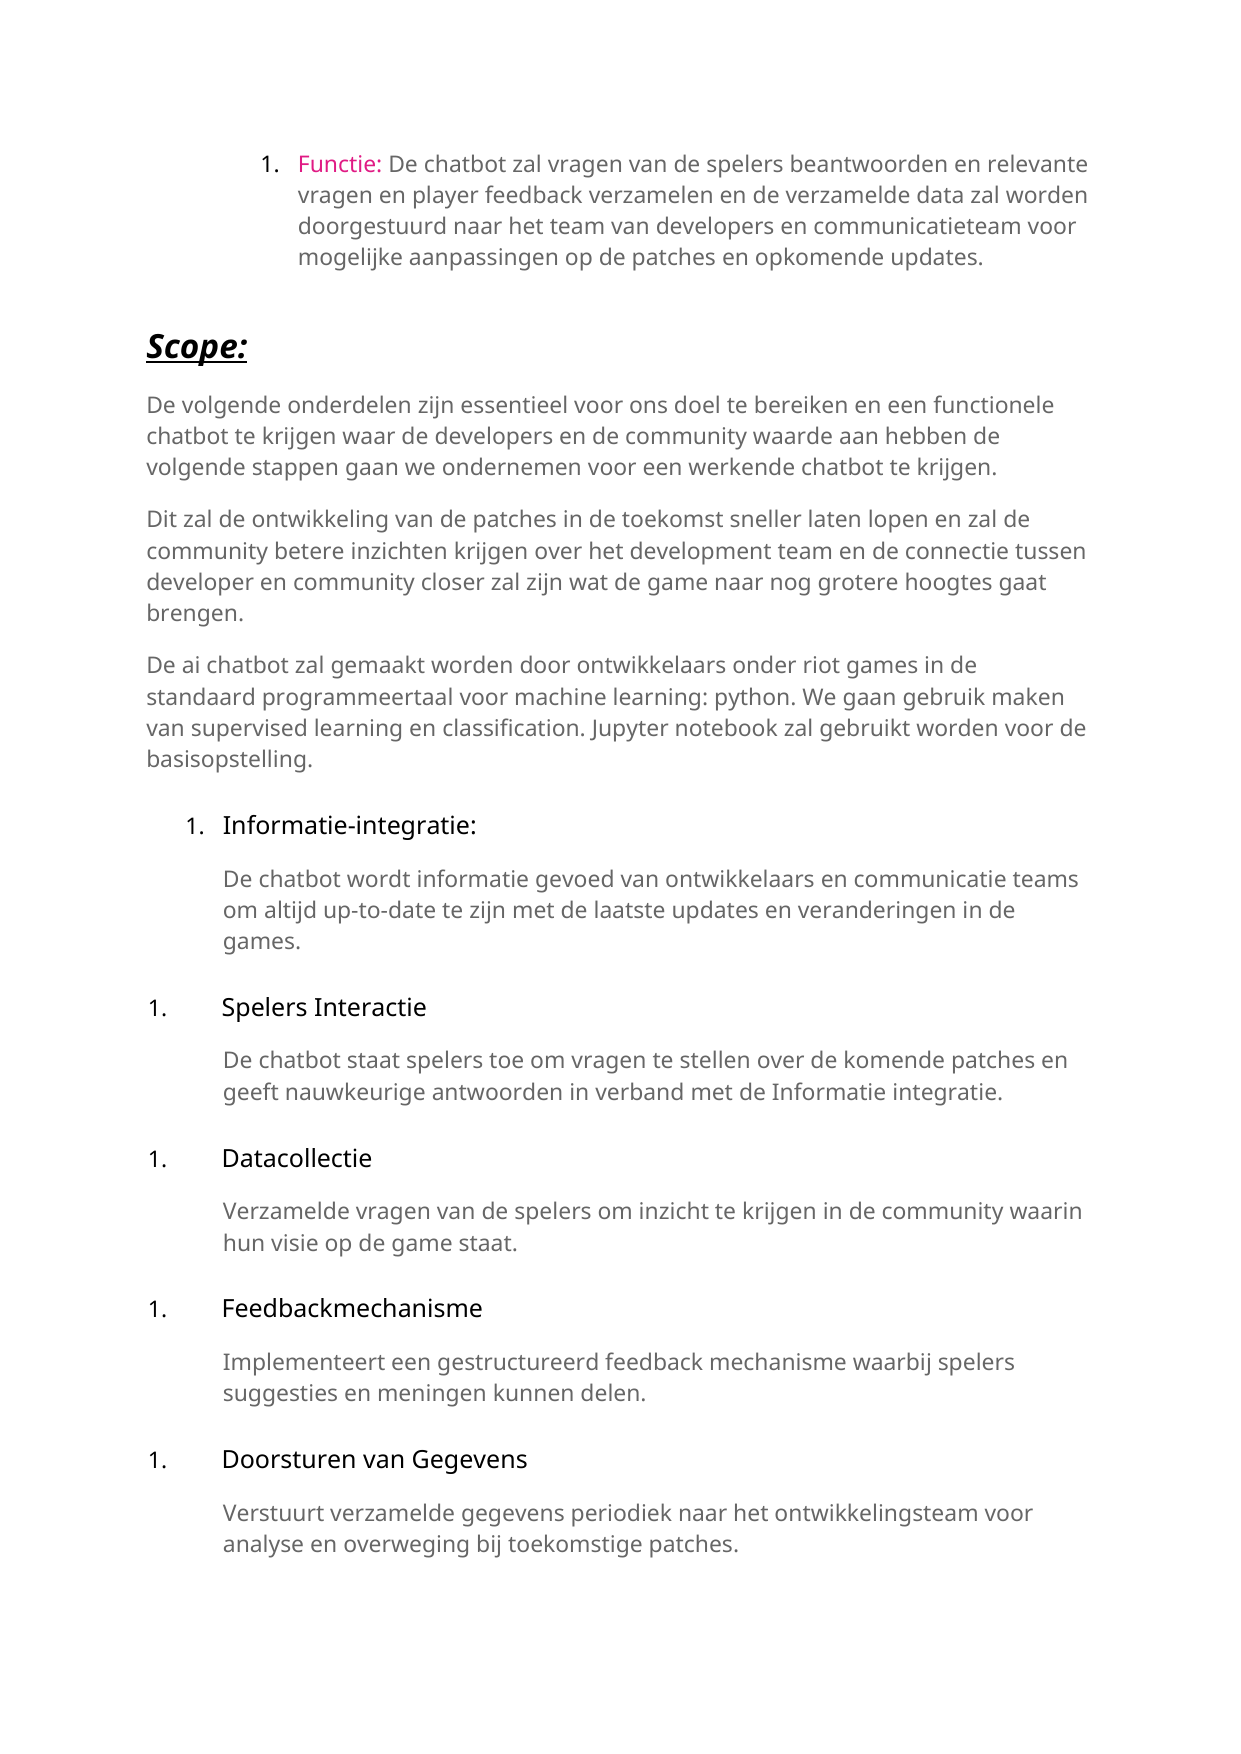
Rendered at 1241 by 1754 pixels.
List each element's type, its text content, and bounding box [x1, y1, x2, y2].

text De volgende onderdelen zijn essentieel voor ons doel te bereiken en een functionele chatbot te krijgen waar de developers en de community waarde aan hebben de volgende stappen gaan we ondernemen voor een werkende chatbot te krijgen. [146, 389, 1093, 483]
text De chatbot wordt informatie gevoed van ontwikkelaars en communicatie teams om altijd up-to-date te zijn met de laatste updates en veranderingen in de games. [223, 862, 1093, 956]
text De chatbot staat spelers toe om vragen te stellen over de komende patches en geeft nauwkeurige antwoorden in verband met de Informatie integratie. [223, 1044, 1093, 1107]
list Doorsturen van Gegevens [148, 1442, 1093, 1476]
text Implementeert een gestructureerd feedback mechanisme waarbij spelers suggesties en meningen kunnen delen. [223, 1346, 1093, 1408]
text Verstuurt verzamelde gegevens periodiek naar het ontwikkelingsteam voor analyse en overweging bij toekomstige patches. [223, 1497, 1093, 1559]
list Spelers Interactie [148, 989, 1093, 1024]
text Dit zal de ontwikkeling van de patches in de toekomst sneller laten lopen en zal de community betere inzichten krijgen over het development team en de connectie tussen developer en community closer zal zijn wat de game naar nog grotere hoogtes gaat brengen. [146, 503, 1093, 628]
list Functie: De chatbot zal vragen van de spelers beantwoorden en relevante vragen en player feedback verzamelen en de verzamelde data zal worden doorgestuurd naar het team van developers en communicatieteam voor mogelijke aanpassingen op de patches en opkomende updates. [260, 148, 1093, 273]
subtitle Scope: [146, 323, 1093, 368]
text De ai chatbot zal gemaakt worden door ontwikkelaars onder riot games in de standaard programmeertaal voor machine learning: python. We gaan gebruik maken van supervised learning en classification. Jupyter notebook zal gebruikt worden voor de basisopstelling. [146, 649, 1093, 774]
list Datacollectie [148, 1140, 1093, 1174]
list Informatie-integratie: [185, 808, 1093, 842]
list Feedbackmechanisme [148, 1291, 1093, 1325]
text Verzamelde vragen van de spelers om inzicht te krijgen in de community waarin hun visie op de game staat. [223, 1195, 1093, 1258]
